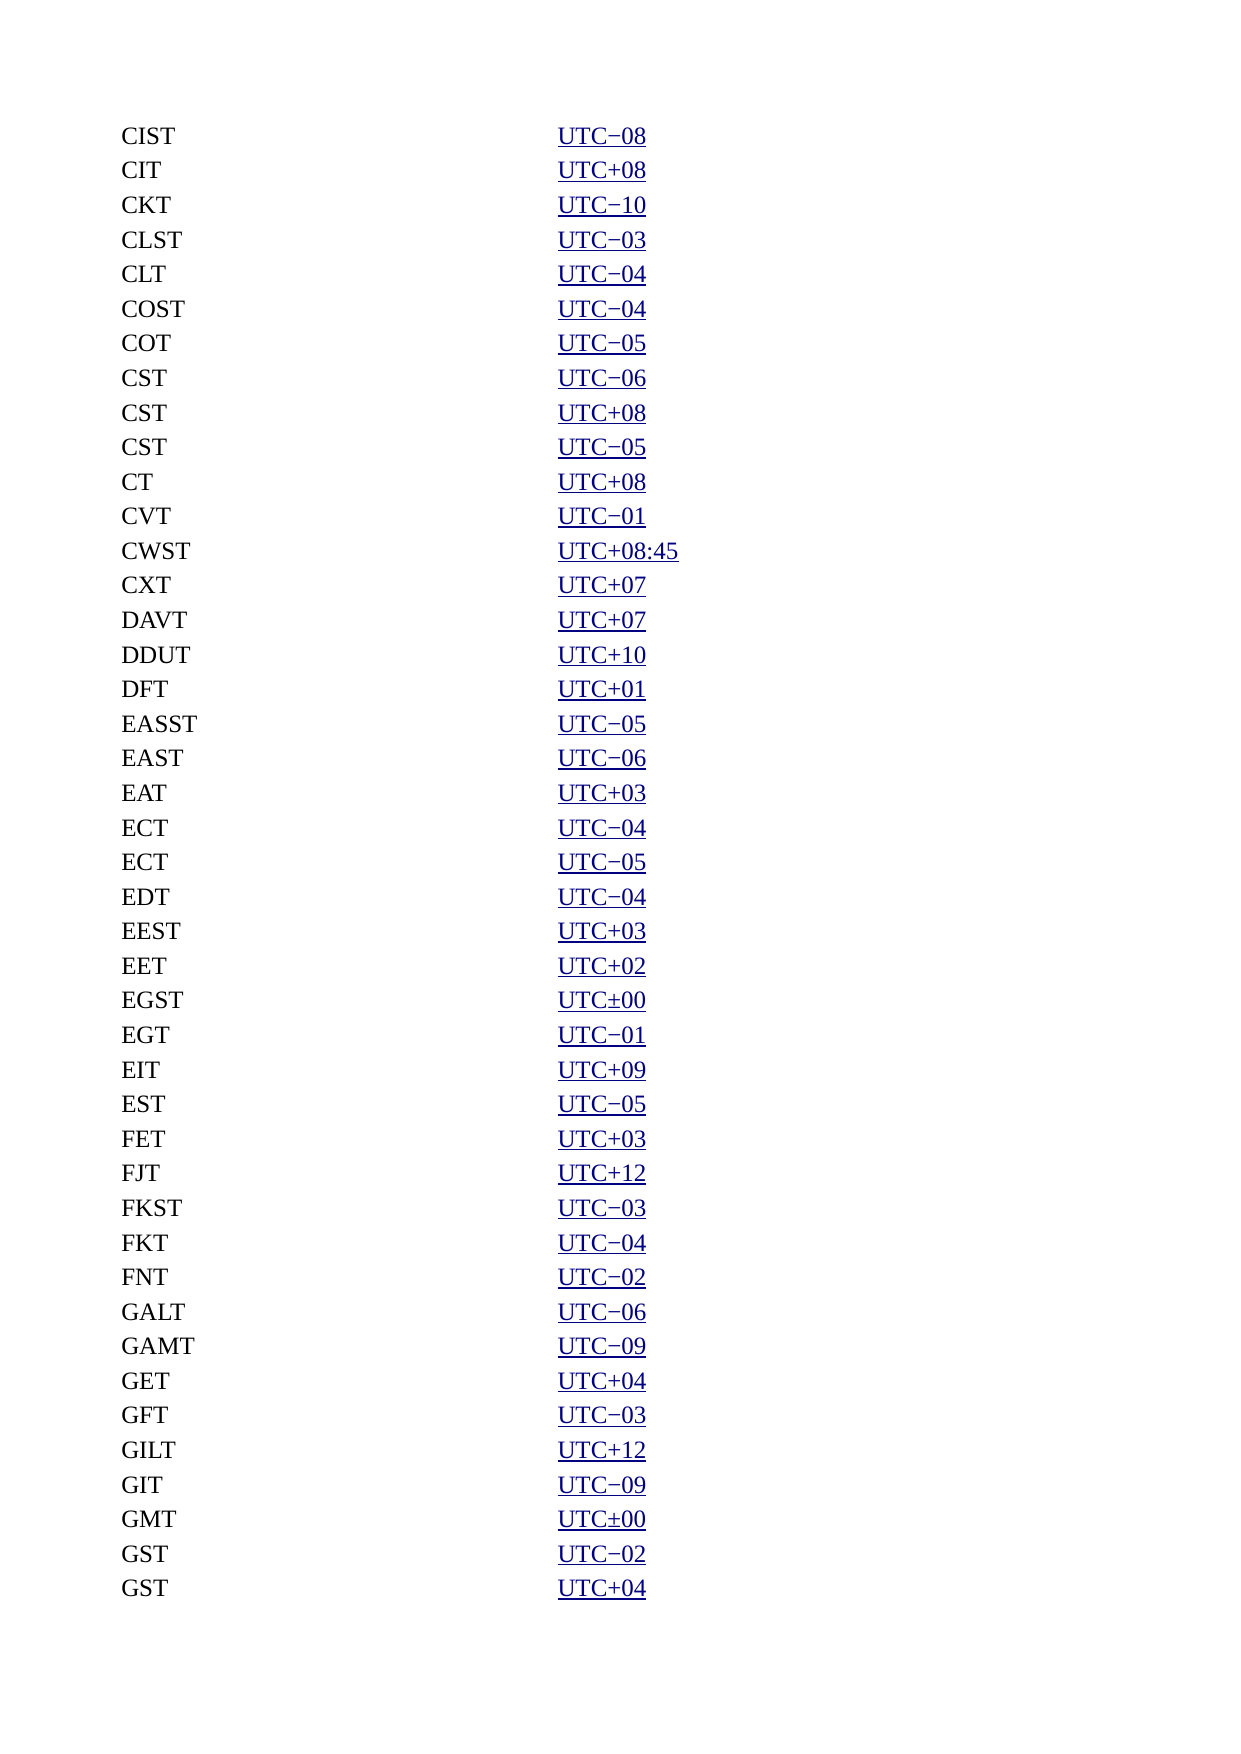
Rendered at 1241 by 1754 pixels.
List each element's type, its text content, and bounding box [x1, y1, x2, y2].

table_cell GST [118, 1536, 554, 1571]
table_cell UTC−06 [554, 741, 1122, 775]
table_cell CST [118, 395, 554, 429]
table_cell DAVT [118, 602, 554, 637]
table_cell UTC−05 [554, 326, 1122, 360]
table_cell UTC−06 [554, 360, 1122, 395]
table_cell UTC−02 [554, 1259, 1122, 1294]
table_cell CVT [118, 499, 554, 533]
table_cell UTC−10 [554, 187, 1122, 222]
table_cell UTC−09 [554, 1329, 1122, 1363]
table_cell DFT [118, 671, 554, 706]
table_cell COT [118, 326, 554, 360]
table_cell EIT [118, 1052, 554, 1086]
table_cell GMT [118, 1501, 554, 1536]
table_cell UTC+08:45 [554, 533, 1122, 568]
table_cell UTC+03 [554, 775, 1122, 810]
table_cell ECT [118, 810, 554, 844]
table_cell UTC+03 [554, 914, 1122, 948]
table_cell EEST [118, 914, 554, 948]
table_cell EDT [118, 879, 554, 913]
table_cell GIT [118, 1467, 554, 1501]
table_cell UTC−04 [554, 810, 1122, 844]
table_cell FKT [118, 1225, 554, 1259]
table_cell UTC+03 [554, 1121, 1122, 1156]
table_cell UTC−04 [554, 291, 1122, 326]
table_cell UTC+07 [554, 602, 1122, 637]
table_cell EAT [118, 775, 554, 810]
table_cell UTC+08 [554, 153, 1122, 187]
table_cell GET [118, 1363, 554, 1398]
table_cell UTC−01 [554, 1017, 1122, 1052]
table_cell ECT [118, 844, 554, 879]
table_cell CIST [118, 118, 554, 153]
table_cell UTC−04 [554, 1225, 1122, 1259]
table_cell UTC−01 [554, 499, 1122, 533]
table_cell UTC−02 [554, 1536, 1122, 1571]
table_cell UTC−05 [554, 1086, 1122, 1121]
table_cell UTC−04 [554, 879, 1122, 913]
table_cell UTC+10 [554, 637, 1122, 671]
table_cell CIT [118, 153, 554, 187]
table_cell UTC±00 [554, 1501, 1122, 1536]
table_cell GFT [118, 1398, 554, 1432]
table_cell UTC−05 [554, 844, 1122, 879]
table_cell GAMT [118, 1329, 554, 1363]
table_cell UTC−05 [554, 429, 1122, 464]
table_cell UTC−05 [554, 706, 1122, 741]
table_cell CST [118, 360, 554, 395]
table_cell EGST [118, 983, 554, 1017]
table_cell UTC−04 [554, 256, 1122, 291]
table_cell GILT [118, 1432, 554, 1467]
table_cell UTC+12 [554, 1156, 1122, 1190]
table_cell UTC±00 [554, 983, 1122, 1017]
table_cell CKT [118, 187, 554, 222]
table_cell UTC+08 [554, 464, 1122, 498]
table_cell UTC+08 [554, 395, 1122, 429]
table_cell EAST [118, 741, 554, 775]
table_cell UTC−09 [554, 1467, 1122, 1501]
table_cell DDUT [118, 637, 554, 671]
table_cell GST [118, 1571, 554, 1605]
table_cell CLST [118, 222, 554, 256]
table_cell GALT [118, 1294, 554, 1328]
table_cell UTC−08 [554, 118, 1122, 153]
table_cell UTC−03 [554, 1190, 1122, 1225]
table_cell CT [118, 464, 554, 498]
table_cell UTC+04 [554, 1571, 1122, 1605]
table_cell UTC+07 [554, 568, 1122, 602]
table_cell UTC+02 [554, 948, 1122, 983]
table_cell COST [118, 291, 554, 326]
table_cell FNT [118, 1259, 554, 1294]
table_cell FKST [118, 1190, 554, 1225]
table_cell FET [118, 1121, 554, 1156]
table_cell EASST [118, 706, 554, 741]
table_cell EGT [118, 1017, 554, 1052]
table_cell UTC−03 [554, 222, 1122, 256]
table_cell UTC+12 [554, 1432, 1122, 1467]
table_cell CXT [118, 568, 554, 602]
table_cell UTC−03 [554, 1398, 1122, 1432]
table_cell FJT [118, 1156, 554, 1190]
table_cell UTC+09 [554, 1052, 1122, 1086]
table_cell EET [118, 948, 554, 983]
table_cell EST [118, 1086, 554, 1121]
table_cell UTC−06 [554, 1294, 1122, 1328]
table_cell CST [118, 429, 554, 464]
table_cell UTC+04 [554, 1363, 1122, 1398]
table_cell CWST [118, 533, 554, 568]
table_cell CLT [118, 256, 554, 291]
table_cell UTC+01 [554, 671, 1122, 706]
